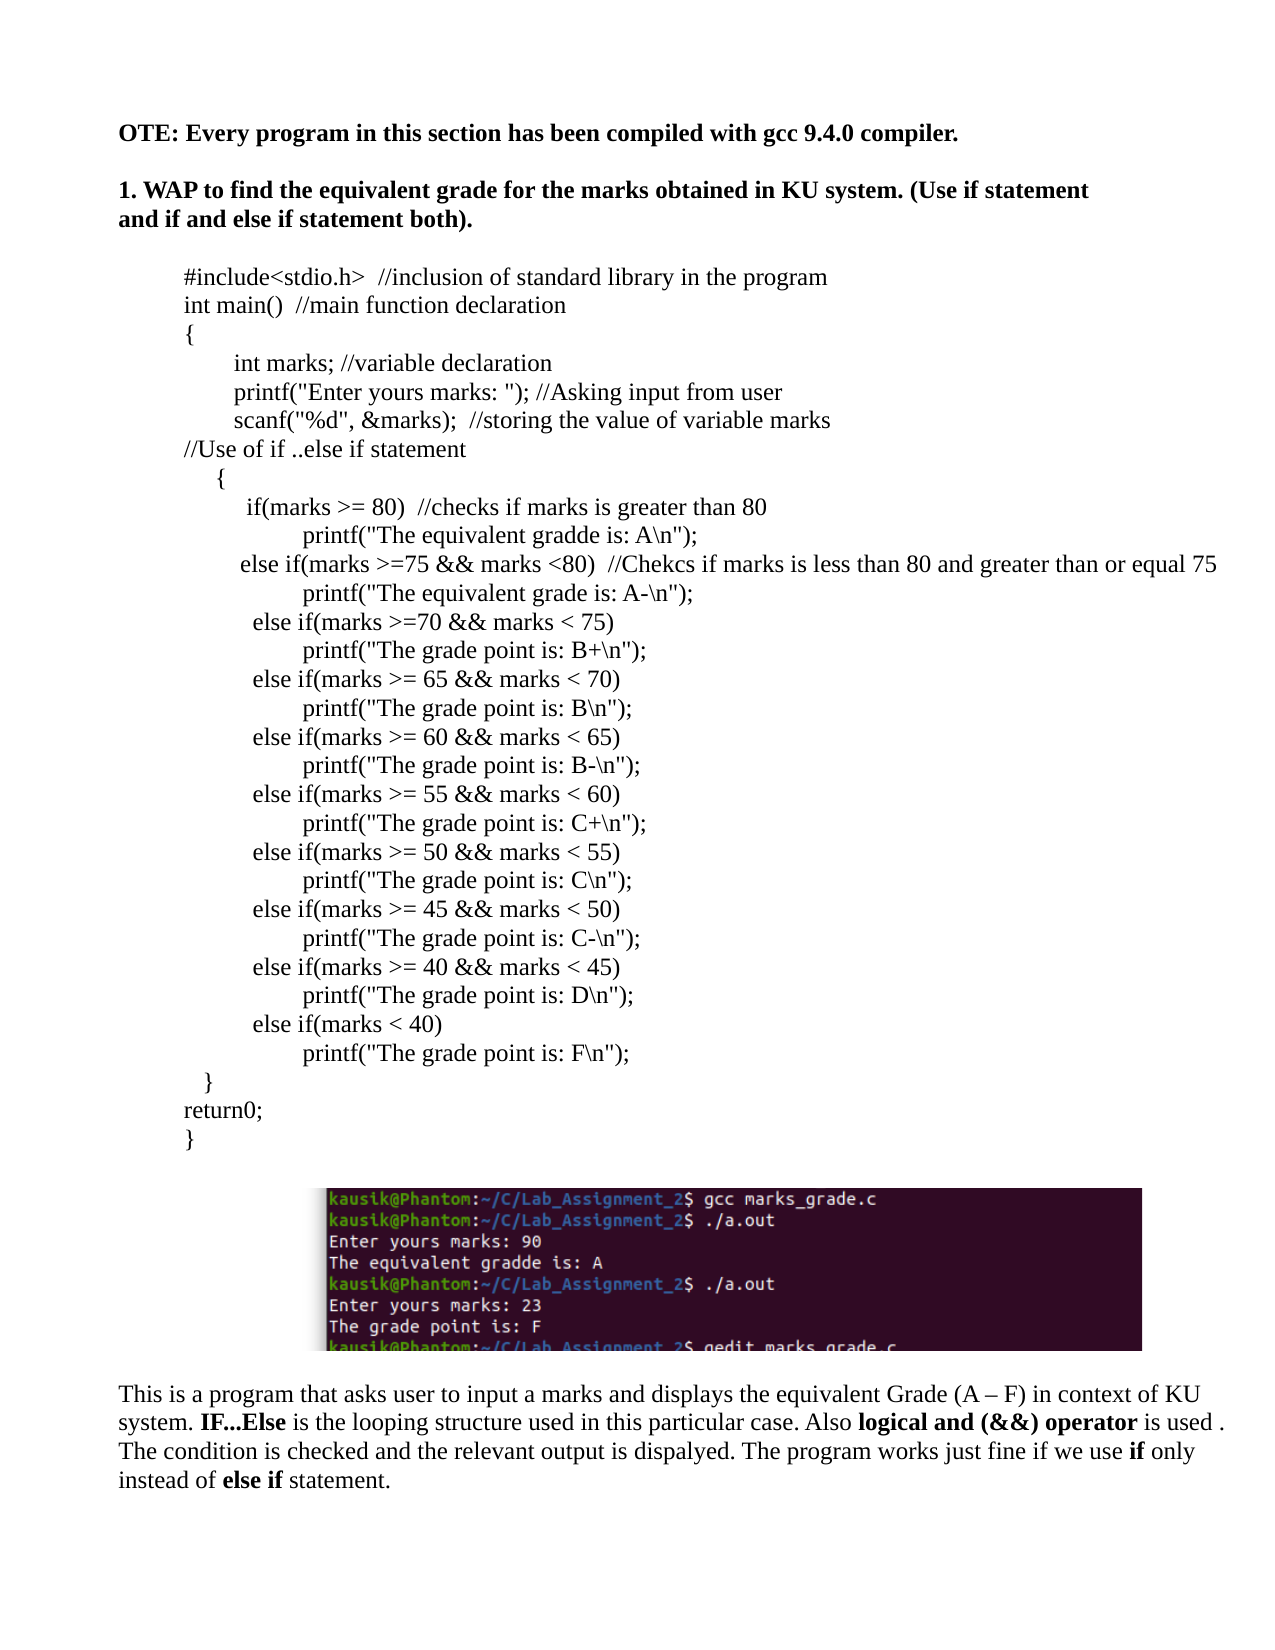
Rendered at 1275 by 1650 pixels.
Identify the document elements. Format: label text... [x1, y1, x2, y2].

text and if and else if statement both). [118, 204, 1234, 233]
text printf("The grade point is: D\n"); [202, 981, 1234, 1009]
text printf("The grade point is: B-\n"); [202, 751, 1234, 779]
text int main() //main function declaration [184, 291, 1234, 319]
text scanf("%d", &marks); //storing the value of variable marks [184, 406, 1234, 434]
text int marks; //variable declaration [184, 348, 1234, 377]
text else if(marks >= 60 && marks < 65) [202, 722, 1234, 751]
text else if(marks >= 50 && marks < 55) [202, 837, 1234, 866]
text printf("The grade point is: C-\n"); [202, 923, 1234, 952]
text OTE: Every program in this section has been compiled with gcc 9.4.0 compiler. [118, 118, 1234, 147]
text } [184, 1067, 1234, 1096]
text printf("The grade point is: B+\n"); [202, 636, 1234, 664]
text //Use of if ..else if statement [184, 434, 1234, 463]
text else if(marks >= 45 && marks < 50) [202, 894, 1234, 923]
text printf("The equivalent grade is: A-\n"); [202, 578, 1234, 607]
text printf("Enter yours marks: "); //Asking input from user [184, 377, 1234, 406]
text else if(marks >=75 && marks <80) //Chekcs if marks is less than 80 and greater than or equal 75 [202, 549, 1234, 578]
text printf("The grade point is: C\n"); [202, 866, 1234, 894]
text else if(marks < 40) [202, 1009, 1234, 1038]
text printf("The grade point is: B\n"); [202, 693, 1234, 722]
text printf("The grade point is: F\n"); [202, 1038, 1234, 1067]
text { [184, 319, 1234, 348]
text else if(marks >= 65 && marks < 70) [202, 664, 1234, 693]
text This is a program that asks user to input a marks and displays the equivalent Grade (A – F) in context of KU system. IF...Else is the looping structure used in this particular case. Also logical and (&&) operator is used . The condition is checked and the relevant output is dispalyed. The program works just fine if we use if only instead of else if statement. [118, 1379, 1234, 1494]
text else if(marks >= 40 && marks < 45) [202, 952, 1234, 981]
text else if(marks >=70 && marks < 75) [202, 607, 1234, 636]
picture [550, 1218, 1143, 1351]
text } [184, 1124, 1234, 1153]
text return0; [184, 1096, 1234, 1124]
text if(marks >= 80) //checks if marks is greater than 80 [202, 492, 1234, 521]
text else if(marks >= 55 && marks < 60) [202, 779, 1234, 808]
text printf("The equivalent gradde is: A\n"); [202, 521, 1234, 549]
text { [184, 463, 1234, 492]
text printf("The grade point is: C+\n"); [202, 808, 1234, 837]
text 1. WAP to find the equivalent grade for the marks obtained in KU system. (Use if statement [118, 147, 1234, 204]
text #include<stdio.h> //inclusion of standard library in the program [184, 262, 1234, 291]
